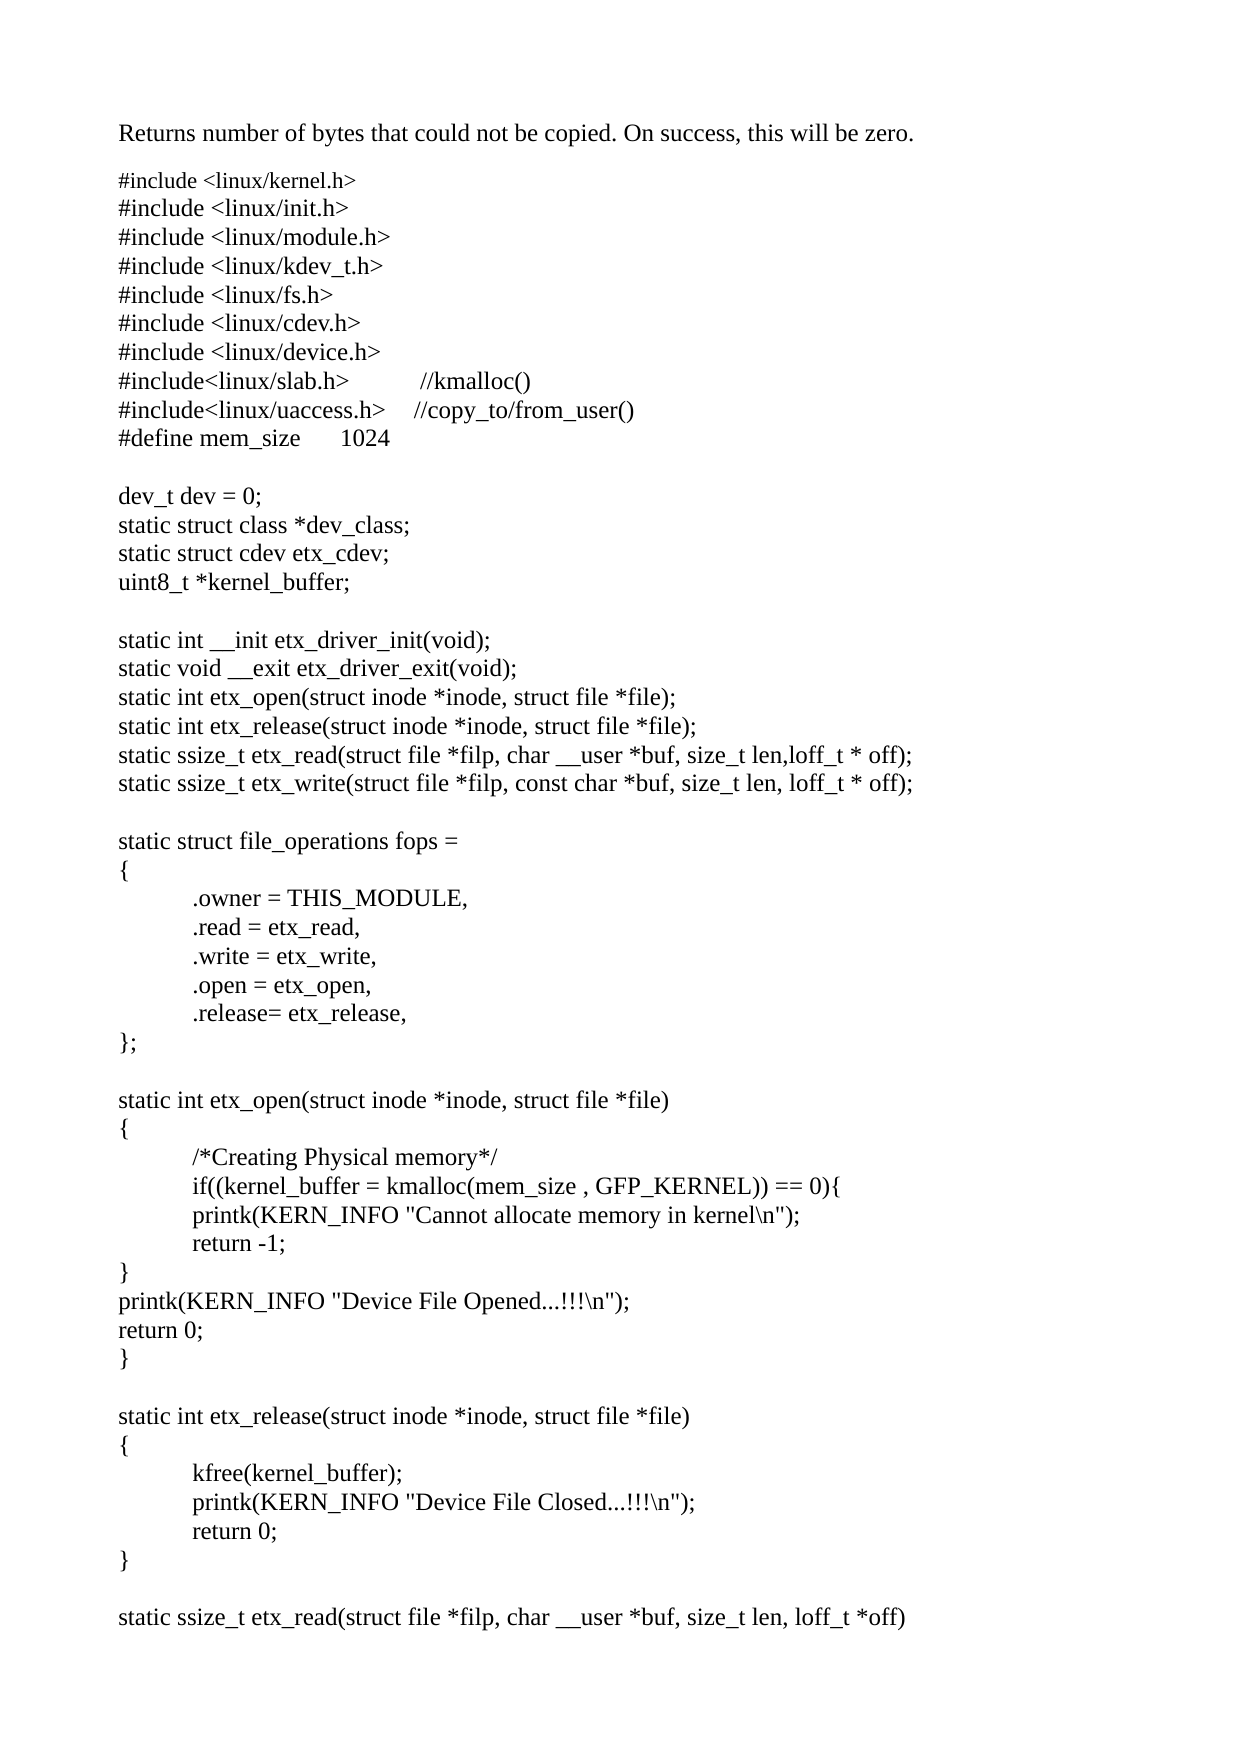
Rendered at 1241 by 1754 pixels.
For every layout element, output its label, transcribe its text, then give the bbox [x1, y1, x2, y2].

text #define mem_size 1024 [118, 423, 1122, 452]
text printk(KERN_INFO "Device File Closed...!!!\n"); [118, 1487, 1122, 1516]
text } [118, 1257, 1122, 1286]
text { [118, 1430, 1122, 1458]
text kfree(kernel_buffer); [118, 1458, 1122, 1487]
text #include <linux/kernel.h> [118, 167, 1122, 193]
text dev_t dev = 0; [118, 481, 1122, 510]
text static void __exit etx_driver_exit(void); [118, 653, 1122, 682]
text static int etx_open(struct inode *inode, struct file *file); [118, 682, 1122, 711]
text #include<linux/slab.h> //kmalloc() [118, 366, 1122, 395]
text static int etx_release(struct inode *inode, struct file *file); [118, 711, 1122, 740]
text #include <linux/module.h> [118, 222, 1122, 251]
text .owner = THIS_MODULE, [118, 883, 1122, 912]
text } [118, 1545, 1122, 1573]
text } [118, 1343, 1122, 1372]
text #include <linux/fs.h> [118, 280, 1122, 308]
text #include <linux/kdev_t.h> [118, 251, 1122, 280]
text static ssize_t etx_read(struct file *filp, char __user *buf, size_t len, loff_t *off) [118, 1602, 1122, 1631]
text static int etx_open(struct inode *inode, struct file *file) [118, 1085, 1122, 1113]
text return 0; [118, 1516, 1122, 1545]
text return 0; [118, 1315, 1122, 1343]
text static struct file_operations fops = [118, 826, 1122, 855]
text static int __init etx_driver_init(void); [118, 625, 1122, 653]
text }; [118, 1027, 1122, 1056]
text { [118, 855, 1122, 883]
text return -1; [118, 1228, 1122, 1257]
text static ssize_t etx_read(struct file *filp, char __user *buf, size_t len,loff_t * off); [118, 740, 1122, 768]
text #include <linux/device.h> [118, 337, 1122, 366]
text #include<linux/uaccess.h> //copy_to/from_user() [118, 395, 1122, 423]
text static int etx_release(struct inode *inode, struct file *file) [118, 1401, 1122, 1430]
text { [118, 1113, 1122, 1142]
text #include <linux/init.h> [118, 193, 1122, 222]
text .open = etx_open, [118, 970, 1122, 998]
text .write = etx_write, [118, 941, 1122, 970]
text .release= etx_release, [118, 998, 1122, 1027]
text static struct cdev etx_cdev; [118, 538, 1122, 567]
text /*Creating Physical memory*/ [118, 1142, 1122, 1171]
text Returns number of bytes that could not be copied. On success, this will be zero. [118, 118, 1122, 147]
text .read = etx_read, [118, 912, 1122, 941]
text uint8_t *kernel_buffer; [118, 567, 1122, 596]
text printk(KERN_INFO "Cannot allocate memory in kernel\n"); [118, 1200, 1122, 1228]
text printk(KERN_INFO "Device File Opened...!!!\n"); [118, 1286, 1122, 1315]
text if((kernel_buffer = kmalloc(mem_size , GFP_KERNEL)) == 0){ [118, 1171, 1122, 1200]
text static ssize_t etx_write(struct file *filp, const char *buf, size_t len, loff_t * off); [118, 768, 1122, 797]
text #include <linux/cdev.h> [118, 308, 1122, 337]
text static struct class *dev_class; [118, 510, 1122, 538]
